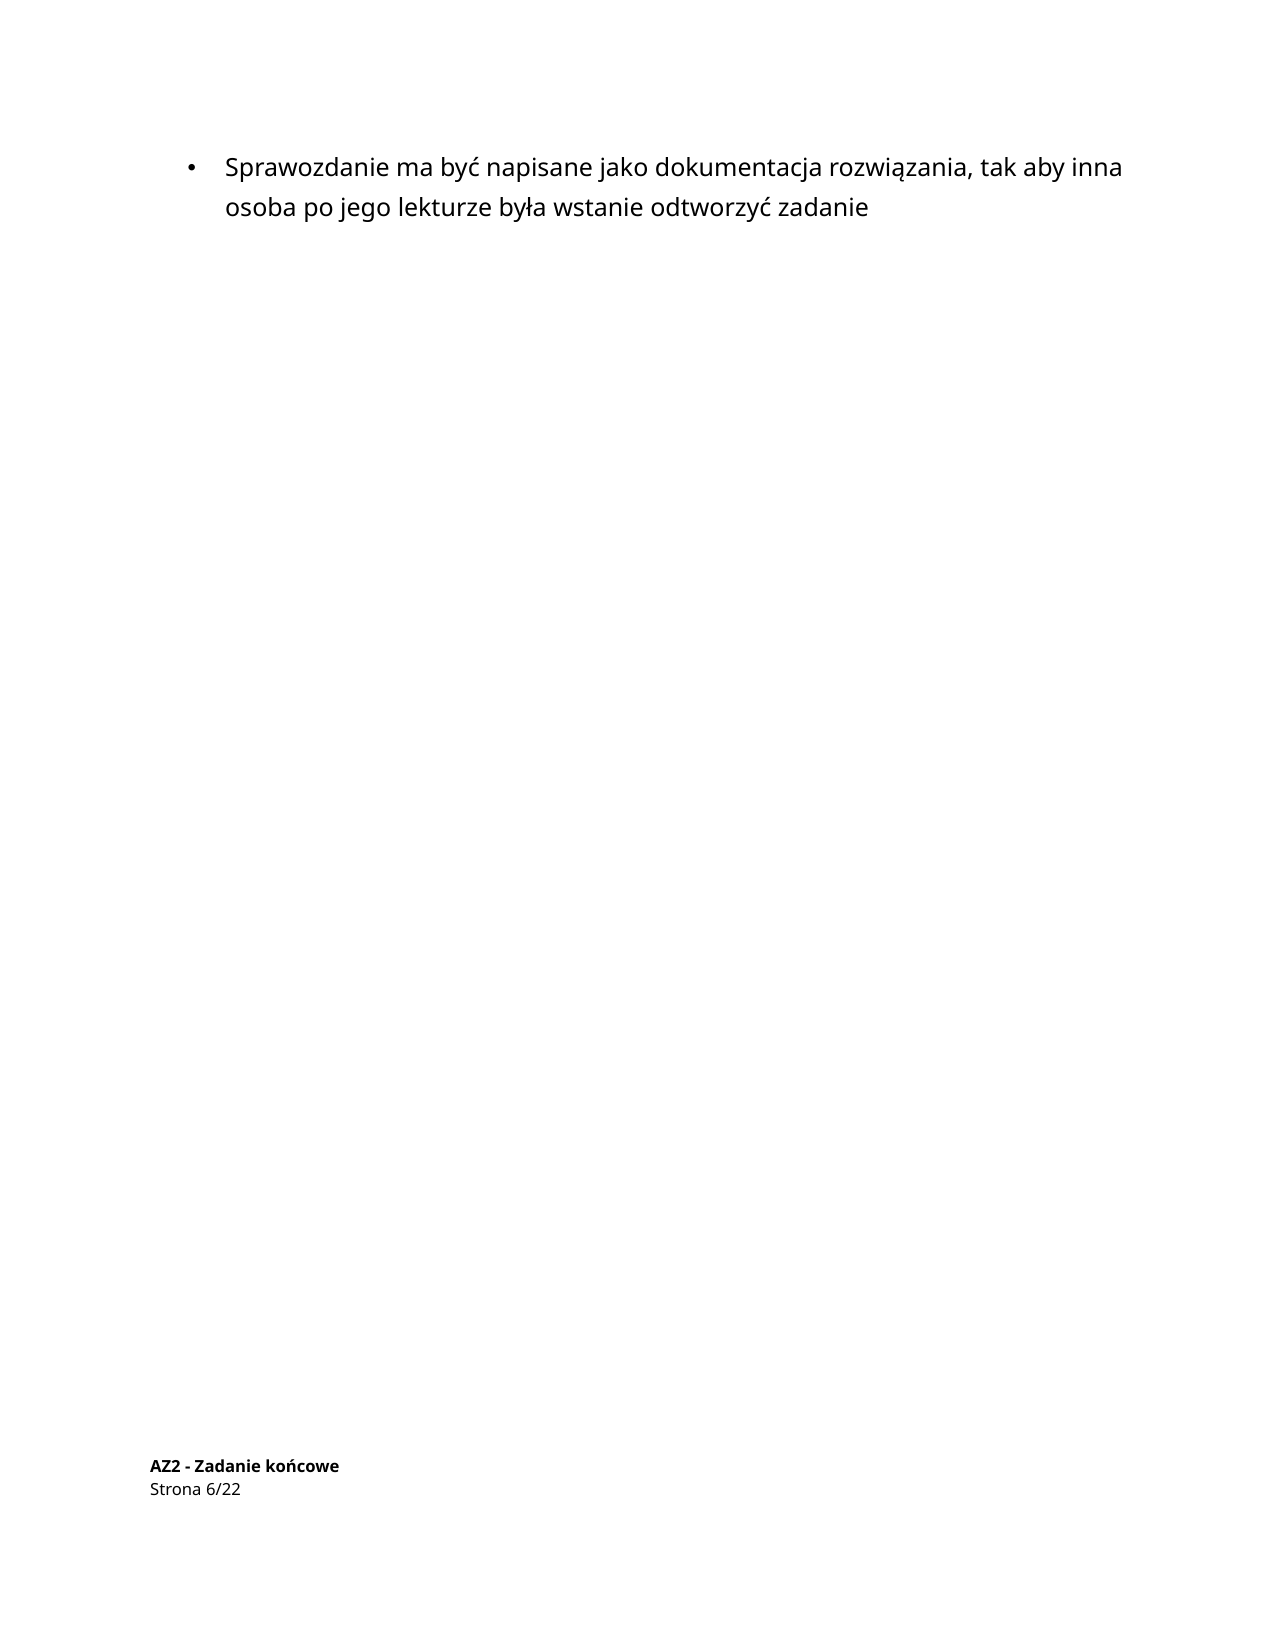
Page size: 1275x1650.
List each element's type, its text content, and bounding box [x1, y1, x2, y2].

list Sprawozdanie ma być napisane jako dokumentacja rozwiązania, tak aby inna osoba po jego lekturze była wstanie odtworzyć zadanie [187, 150, 1125, 223]
